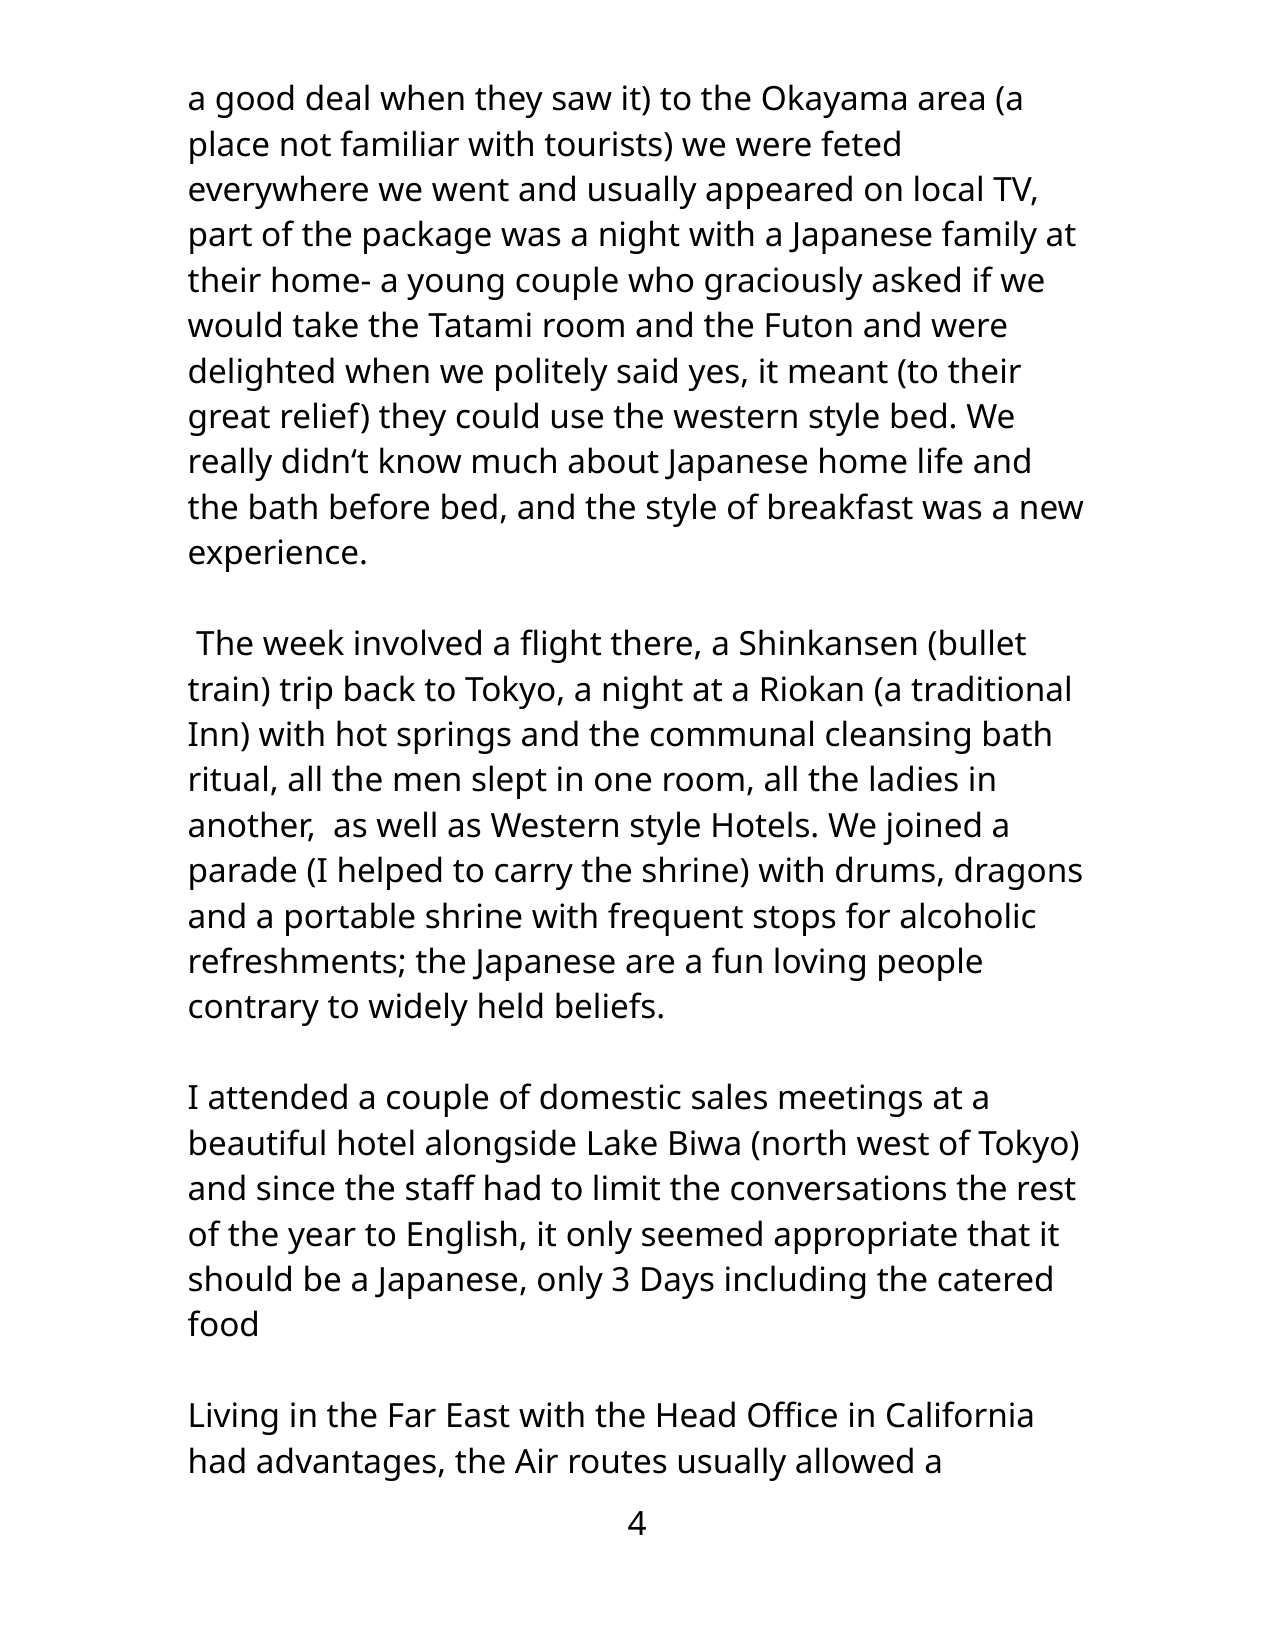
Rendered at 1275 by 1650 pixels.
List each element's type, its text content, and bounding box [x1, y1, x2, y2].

text Living in the Far East with the Head Office in California had advantages, the Air routes usually allowed a [187, 1392, 1087, 1483]
text The week involved a flight there, a Shinkansen (bullet train) trip back to Tokyo, a night at a Riokan (a traditional Inn) with hot springs and the communal cleansing bath ritual, all the men slept in one room, all the ladies in another, as well as Western style Hotels. We joined a parade (I helped to carry the shrine) with drums, dragons and a portable shrine with frequent stops for alcoholic refreshments; the Japanese are a fun loving people contrary to widely held beliefs. [187, 620, 1087, 1029]
text I attended a couple of domestic sales meetings at a beautiful hotel alongside Lake Biwa (north west of Tokyo) and since the staff had to limit the conversations the rest of the year to English, it only seemed appropriate that it should be a Japanese, only 3 Days including the catered food [187, 1074, 1087, 1347]
text a good deal when they saw it) to the Okayama area (a place not familiar with tourists) we were feted everywhere we went and usually appeared on local TV, part of the package was a night with a Japanese family at their home- a young couple who graciously asked if we would take the Tatami room and the Futon and were delighted when we politely said yes, it meant (to their great relief) they could use the western style bed. We really didn‘t know much about Japanese home life and the bath before bed, and the style of breakfast was a new experience. [187, 75, 1087, 574]
